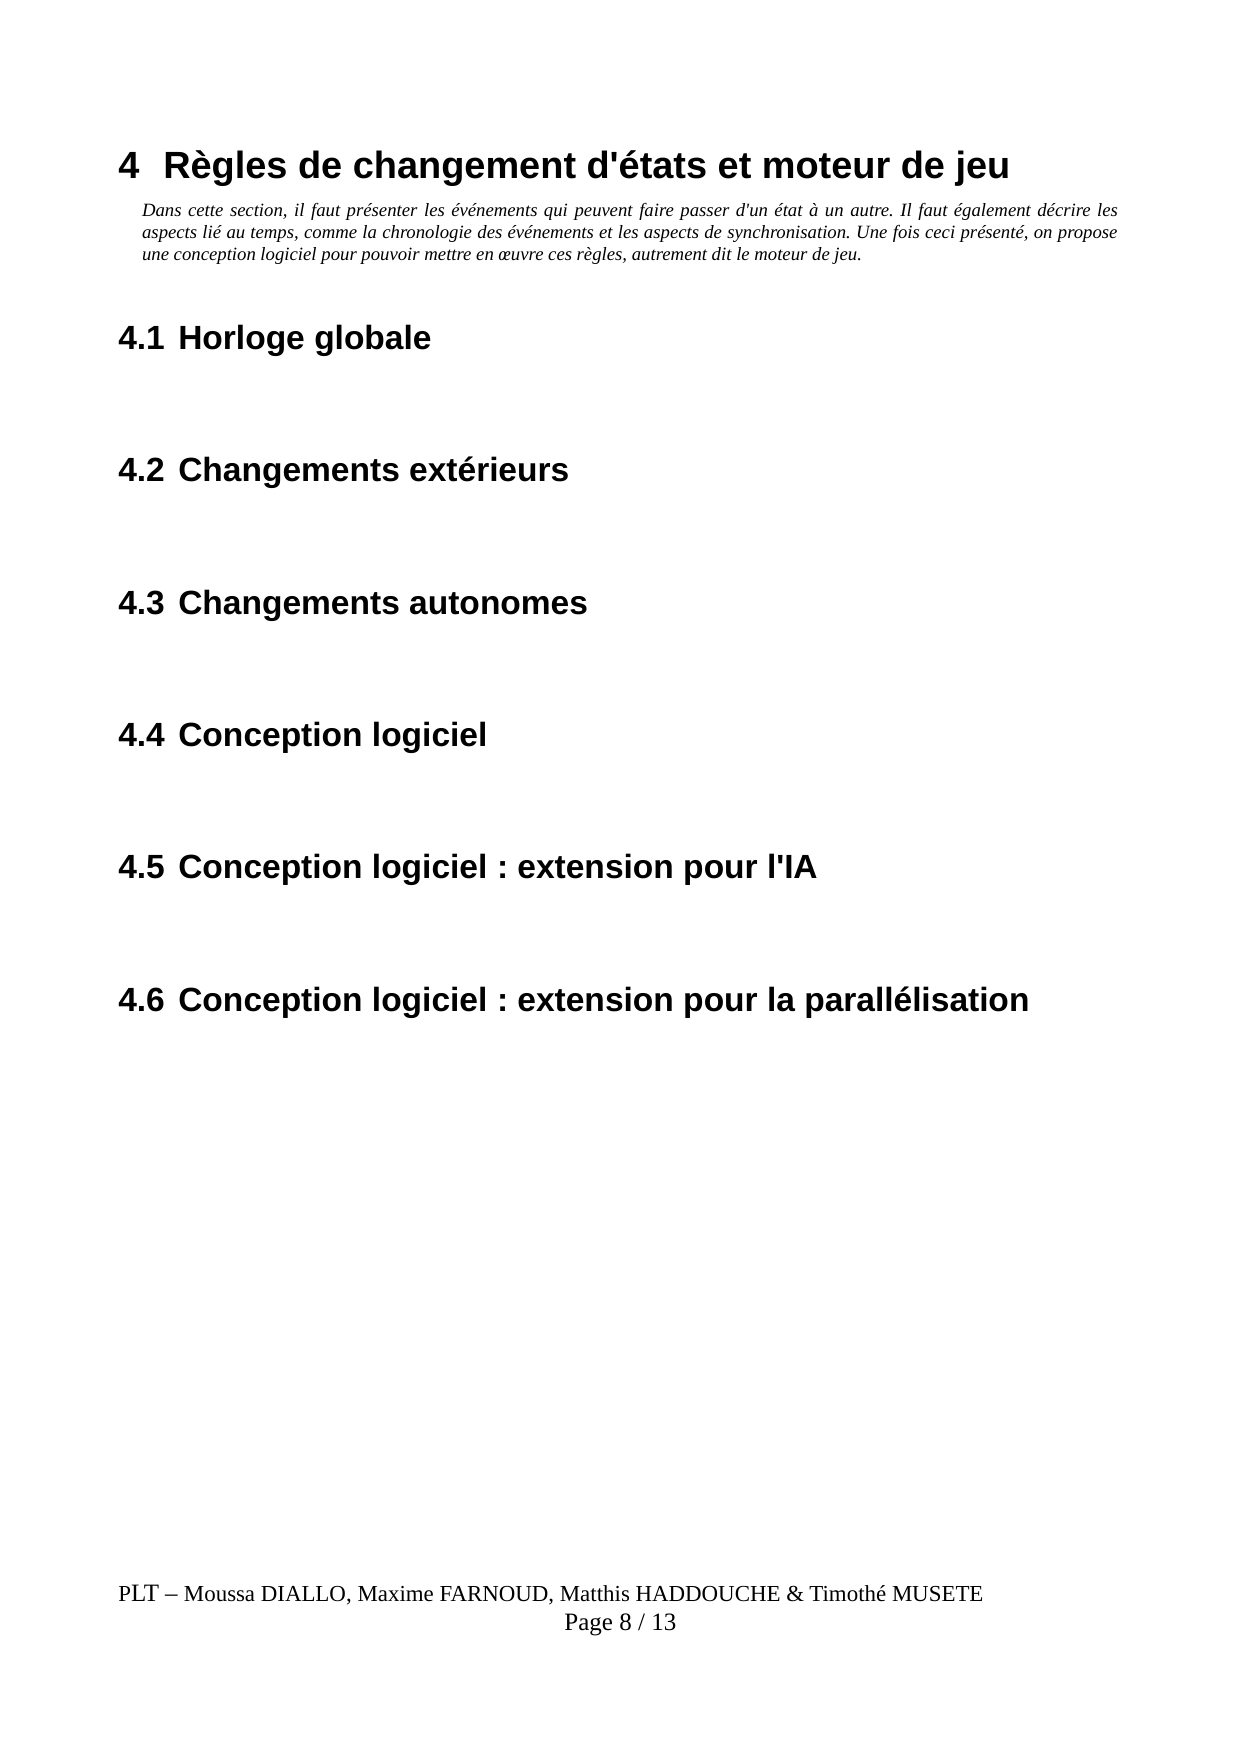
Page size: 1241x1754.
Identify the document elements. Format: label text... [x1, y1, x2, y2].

subtitle Règles de changement d'états et moteur de jeu [118, 143, 1122, 187]
text Dans cette section, il faut présenter les événements qui peuvent faire passer d'un état à un autre. Il faut également décrire les aspects lié au temps, comme la chronologie des événements et les aspects de synchronisation. Une fois ceci présenté, on propose une conception logiciel pour pouvoir mettre en œuvre ces règles, autrement dit le moteur de jeu. [142, 199, 1122, 264]
subtitle Conception logiciel : extension pour l'IA [118, 847, 1122, 886]
subtitle Conception logiciel : extension pour la parallélisation [118, 980, 1122, 1018]
subtitle Changements extérieurs [118, 450, 1122, 489]
subtitle Horloge globale [118, 318, 1122, 356]
subtitle Changements autonomes [118, 582, 1122, 621]
subtitle Conception logiciel [118, 715, 1122, 753]
